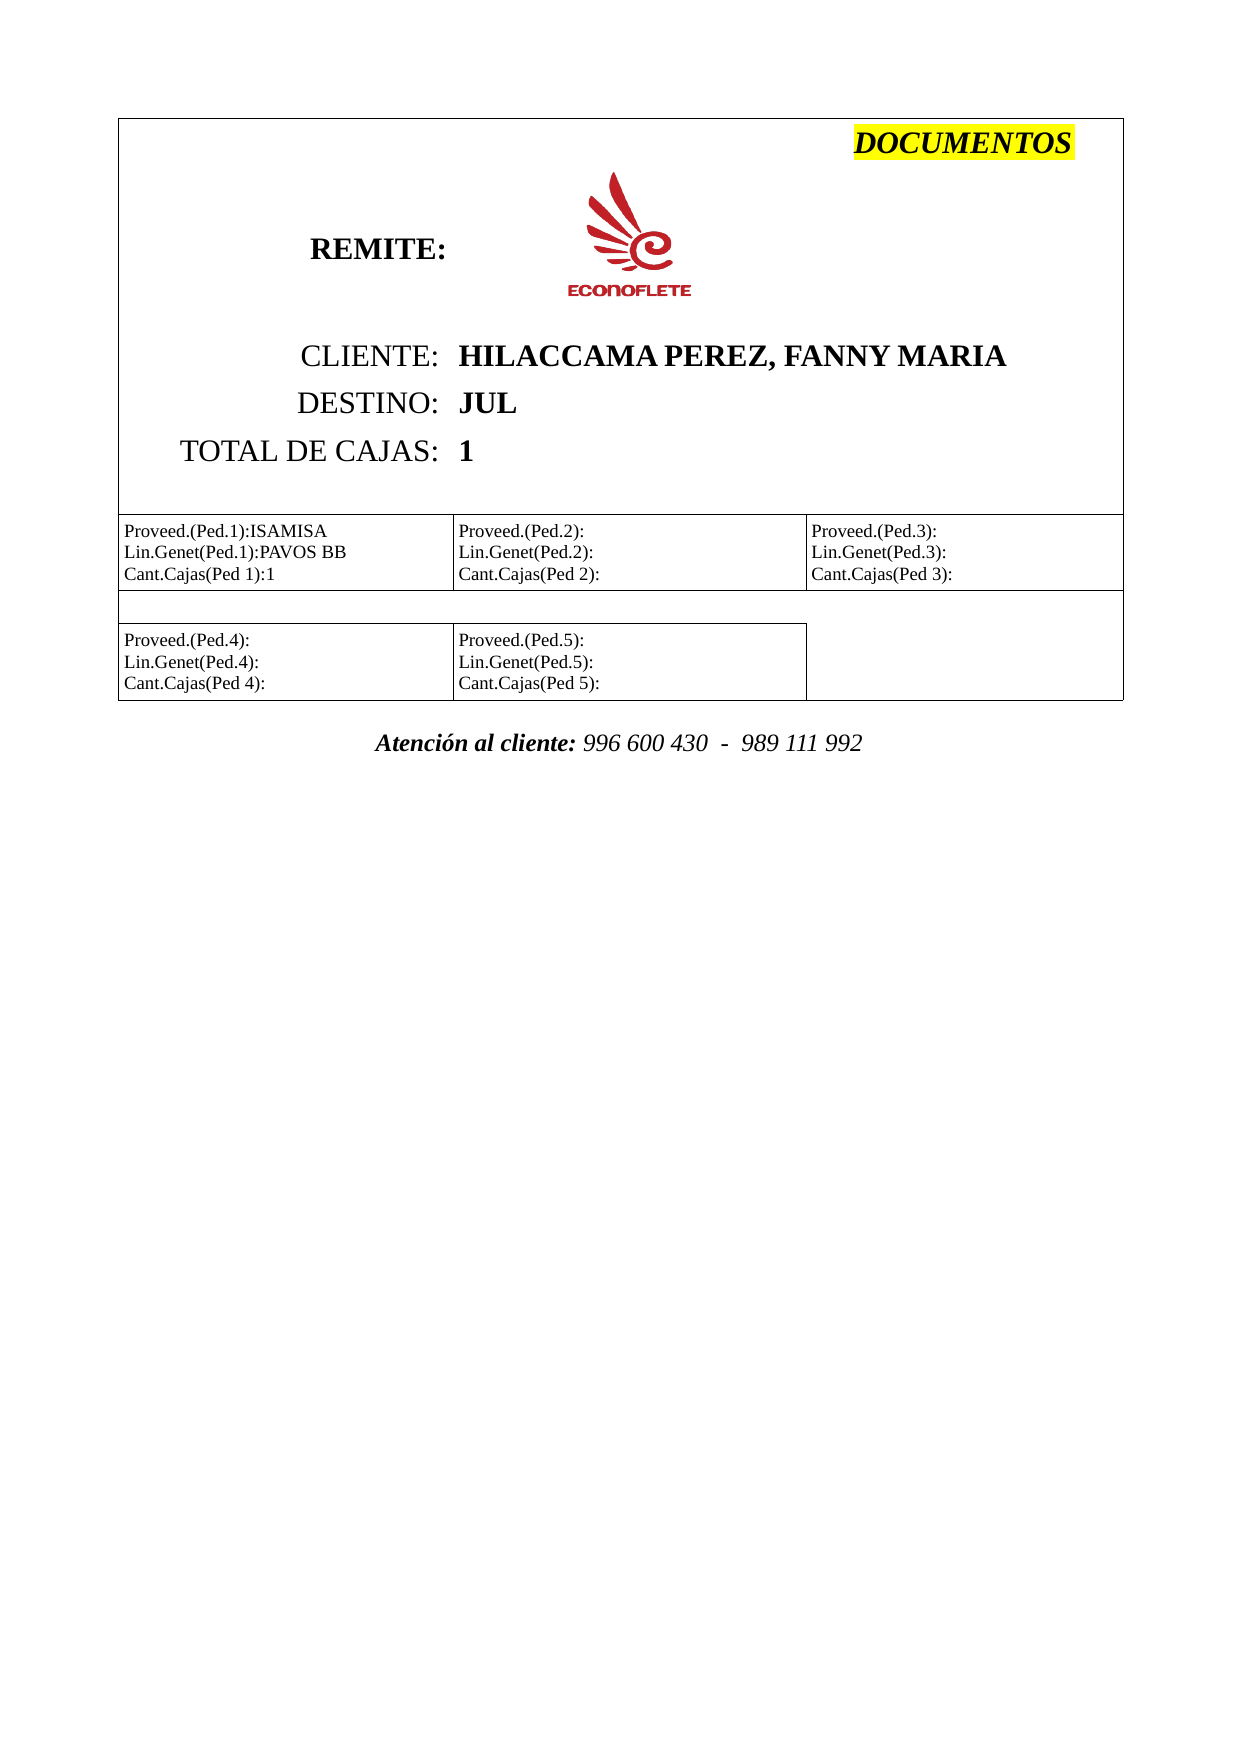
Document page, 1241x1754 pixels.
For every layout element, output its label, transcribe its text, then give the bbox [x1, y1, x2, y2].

table_cell TOTAL DE CAJAS: [119, 426, 453, 474]
table_cell Proveed.(Ped.3): Lin.Genet(Ped.3): Cant.Cajas(Ped 3): [807, 515, 1123, 590]
table_cell Proveed.(Ped.1):ISAMISA Lin.Genet(Ped.1):PAVOS BB Cant.Cajas(Ped 1):1 [119, 515, 453, 590]
table_cell [119, 474, 453, 514]
picture [552, 171, 707, 297]
table_cell HILACCAMA PEREZ, FANNY MARIA [453, 332, 1123, 379]
table_cell [806, 591, 1123, 623]
table_cell CLIENTE: [119, 332, 453, 379]
table_cell JUL [453, 379, 806, 426]
text Atención al cliente: 996 600 430 - 989 111 992 [118, 728, 1122, 757]
table_cell [806, 379, 1123, 426]
table_cell [806, 474, 1123, 514]
table_cell [119, 591, 453, 623]
table_cell [453, 591, 806, 623]
table_cell [453, 474, 806, 514]
table_cell Proveed.(Ped.2): Lin.Genet(Ped.2): Cant.Cajas(Ped 2): [454, 515, 806, 590]
table_cell REMITE: [119, 166, 453, 332]
table_header [453, 119, 806, 166]
table_cell DESTINO: [119, 379, 453, 426]
table_cell 1 [453, 426, 1123, 474]
table_cell [453, 166, 806, 332]
table_cell Proveed.(Ped.4): Lin.Genet(Ped.4): Cant.Cajas(Ped 4): [119, 624, 453, 699]
table_header [119, 119, 453, 166]
table_cell [807, 623, 1123, 699]
table_cell Proveed.(Ped.5): Lin.Genet(Ped.5): Cant.Cajas(Ped 5): [454, 624, 806, 699]
table_header DOCUMENTOS [806, 119, 1123, 166]
table_cell [806, 166, 1123, 332]
